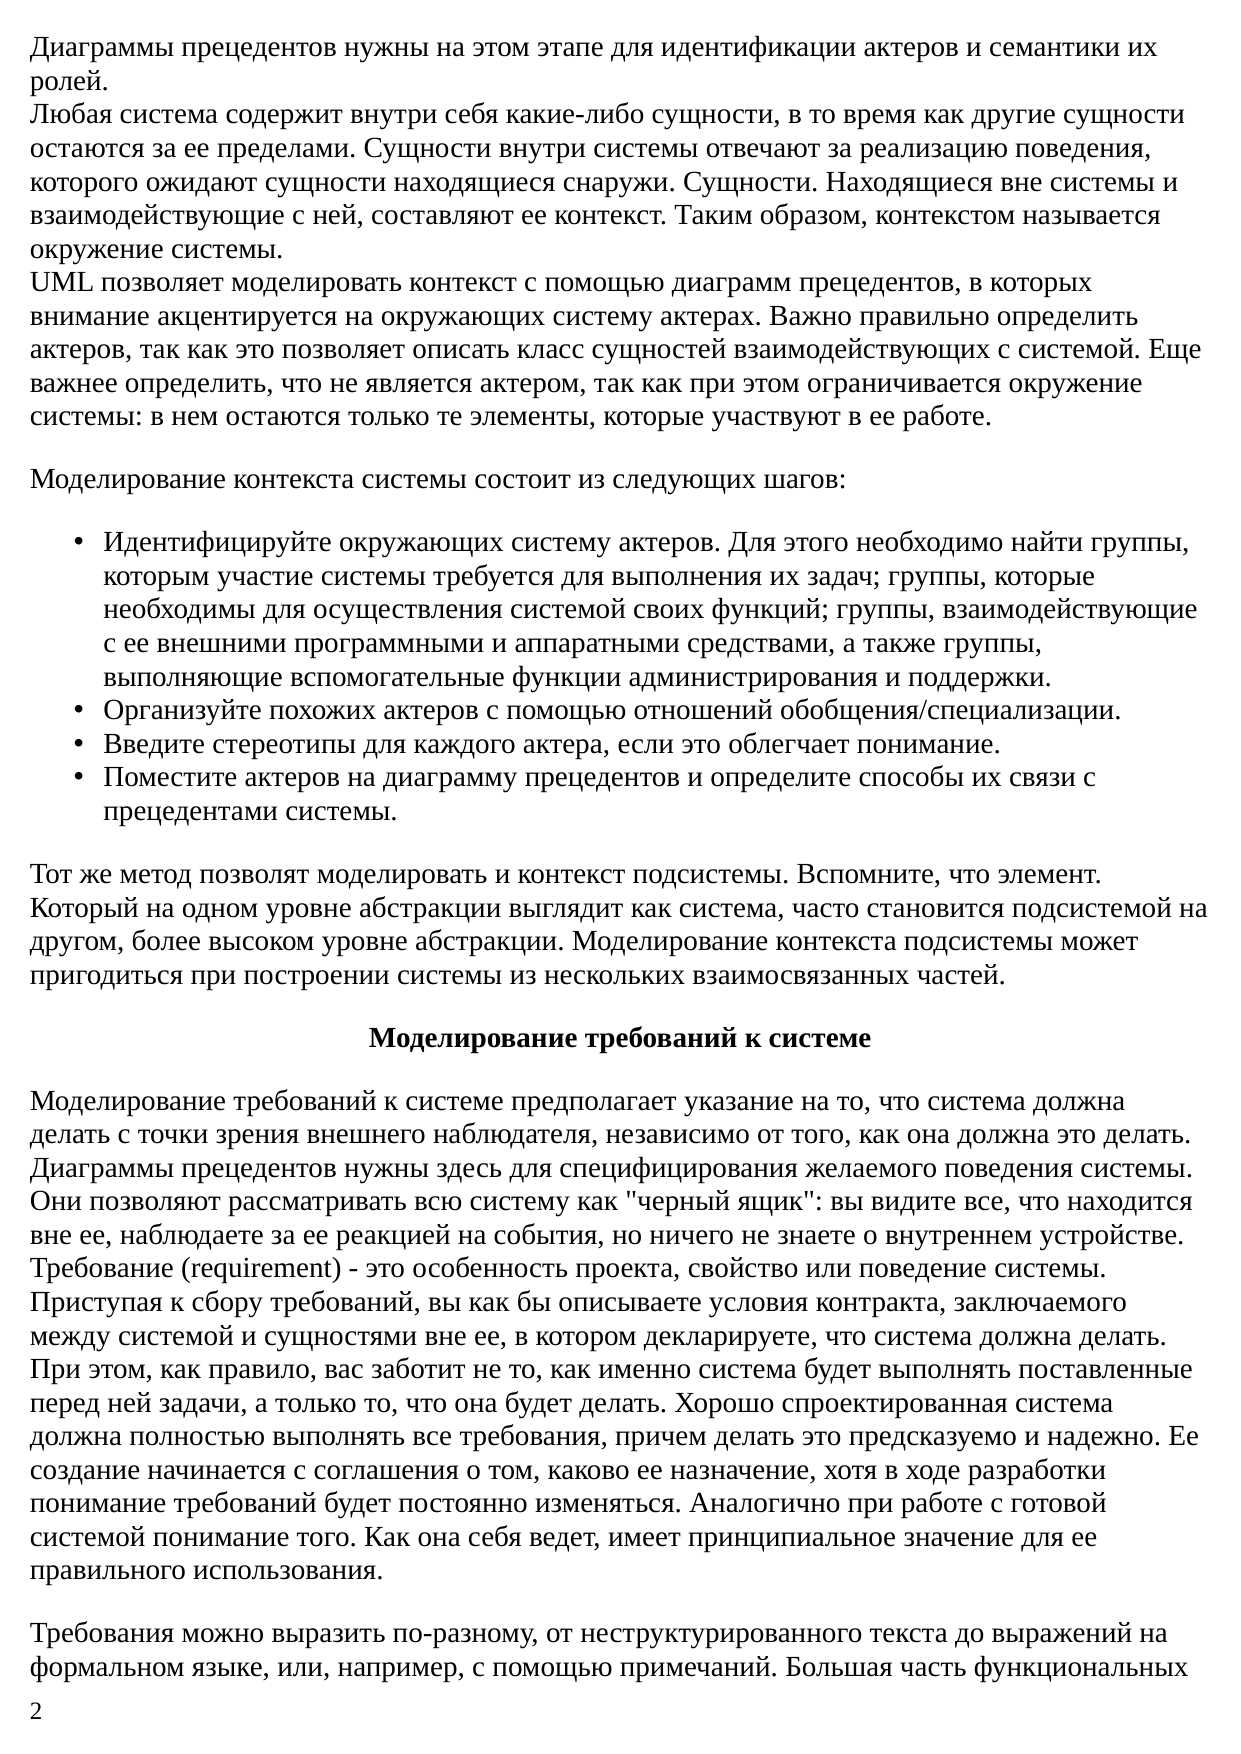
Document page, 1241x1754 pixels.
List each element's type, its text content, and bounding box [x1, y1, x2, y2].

list Введите стереотипы для каждого актера, если это облегчает понимание. [74, 726, 1211, 759]
list Организуйте похожих актеров с помощью отношений обобщения/специализации. [74, 692, 1211, 726]
list Поместите актеров на диаграмму прецедентов и определите способы их связи с прецедентами системы. [74, 759, 1211, 827]
text Тот же метод позволят моделировать и контекст подсистемы. Вспомните, что элемент. Который на одном уровне абстракции выглядит как система, часто становится подсистемой на другом, более высоком уровне абстракции. Моделирование контекста подсистемы может пригодиться при построении системы из нескольких взаимосвязанных частей. [29, 856, 1211, 990]
text Моделирование требований к системе [29, 1020, 1211, 1053]
text Моделирование контекста системы состоит из следующих шагов: [29, 461, 1211, 495]
text Диаграммы прецедентов нужны на этом этапе для идентификации актеров и семантики их ролей. Любая система содержит внутри себя какие-либо сущности, в то время как другие сущности остаются за ее пределами. Сущности внутри системы отвечают за реализацию поведения, которого ожидают сущности находящиеся снаружи. Сущности. Находящиеся вне системы и взаимодействующие с ней, составляют ее контекст. Таким образом, контекстом называется окружение системы. UML позволяет моделировать контекст с помощью диаграмм прецедентов, в которых внимание акцентируется на окружающих систему актерах. Важно правильно определить актеров, так как это позволяет описать класс сущностей взаимодействующих с системой. Еще важнее определить, что не является актером, так как при этом ограничивается окружение системы: в нем остаются только те элементы, которые участвуют в ее работе. [29, 29, 1211, 432]
text Моделирование требований к системе предполагает указание на то, что система должна делать с точки зрения внешнего наблюдателя, независимо от того, как она должна это делать. Диаграммы прецедентов нужны здесь для специфицирования желаемого поведения системы. Они позволяют рассматривать всю систему как "черный ящик": вы видите все, что находится вне ее, наблюдаете за ее реакцией на события, но ничего не знаете о внутреннем устройстве. Требование (requirement) - это особенность проекта, свойство или поведение системы. Приступая к сбору требований, вы как бы описываете условия контракта, заключаемого между системой и сущностями вне ее, в котором декларируете, что система должна делать. При этом, как правило, вас заботит не то, как именно система будет выполнять поставленные перед ней задачи, а только то, что она будет делать. Хорошо спроектированная система должна полностью выполнять все требования, причем делать это предсказуемо и надежно. Ее создание начинается с соглашения о том, каково ее назначение, хотя в ходе разработки понимание требований будет постоянно изменяться. Аналогично при работе с готовой системой понимание того. Как она себя ведет, имеет принципиальное значение для ее правильного использования. [29, 1083, 1211, 1586]
text Требования можно выразить по-разному, от неструктурированного текста до выражений на формальном языке, или, например, с помощью примечаний. Большая часть функциональных [29, 1616, 1211, 1683]
list Идентифицируйте окружающих систему актеров. Для этого необходимо найти группы, которым участие системы требуется для выполнения их задач; группы, которые необходимы для осуществления системой своих функций; группы, взаимодействующие с ее внешними программными и аппаратными средствами, а также группы, выполняющие вспомогательные функции администрирования и поддержки. [74, 524, 1211, 692]
